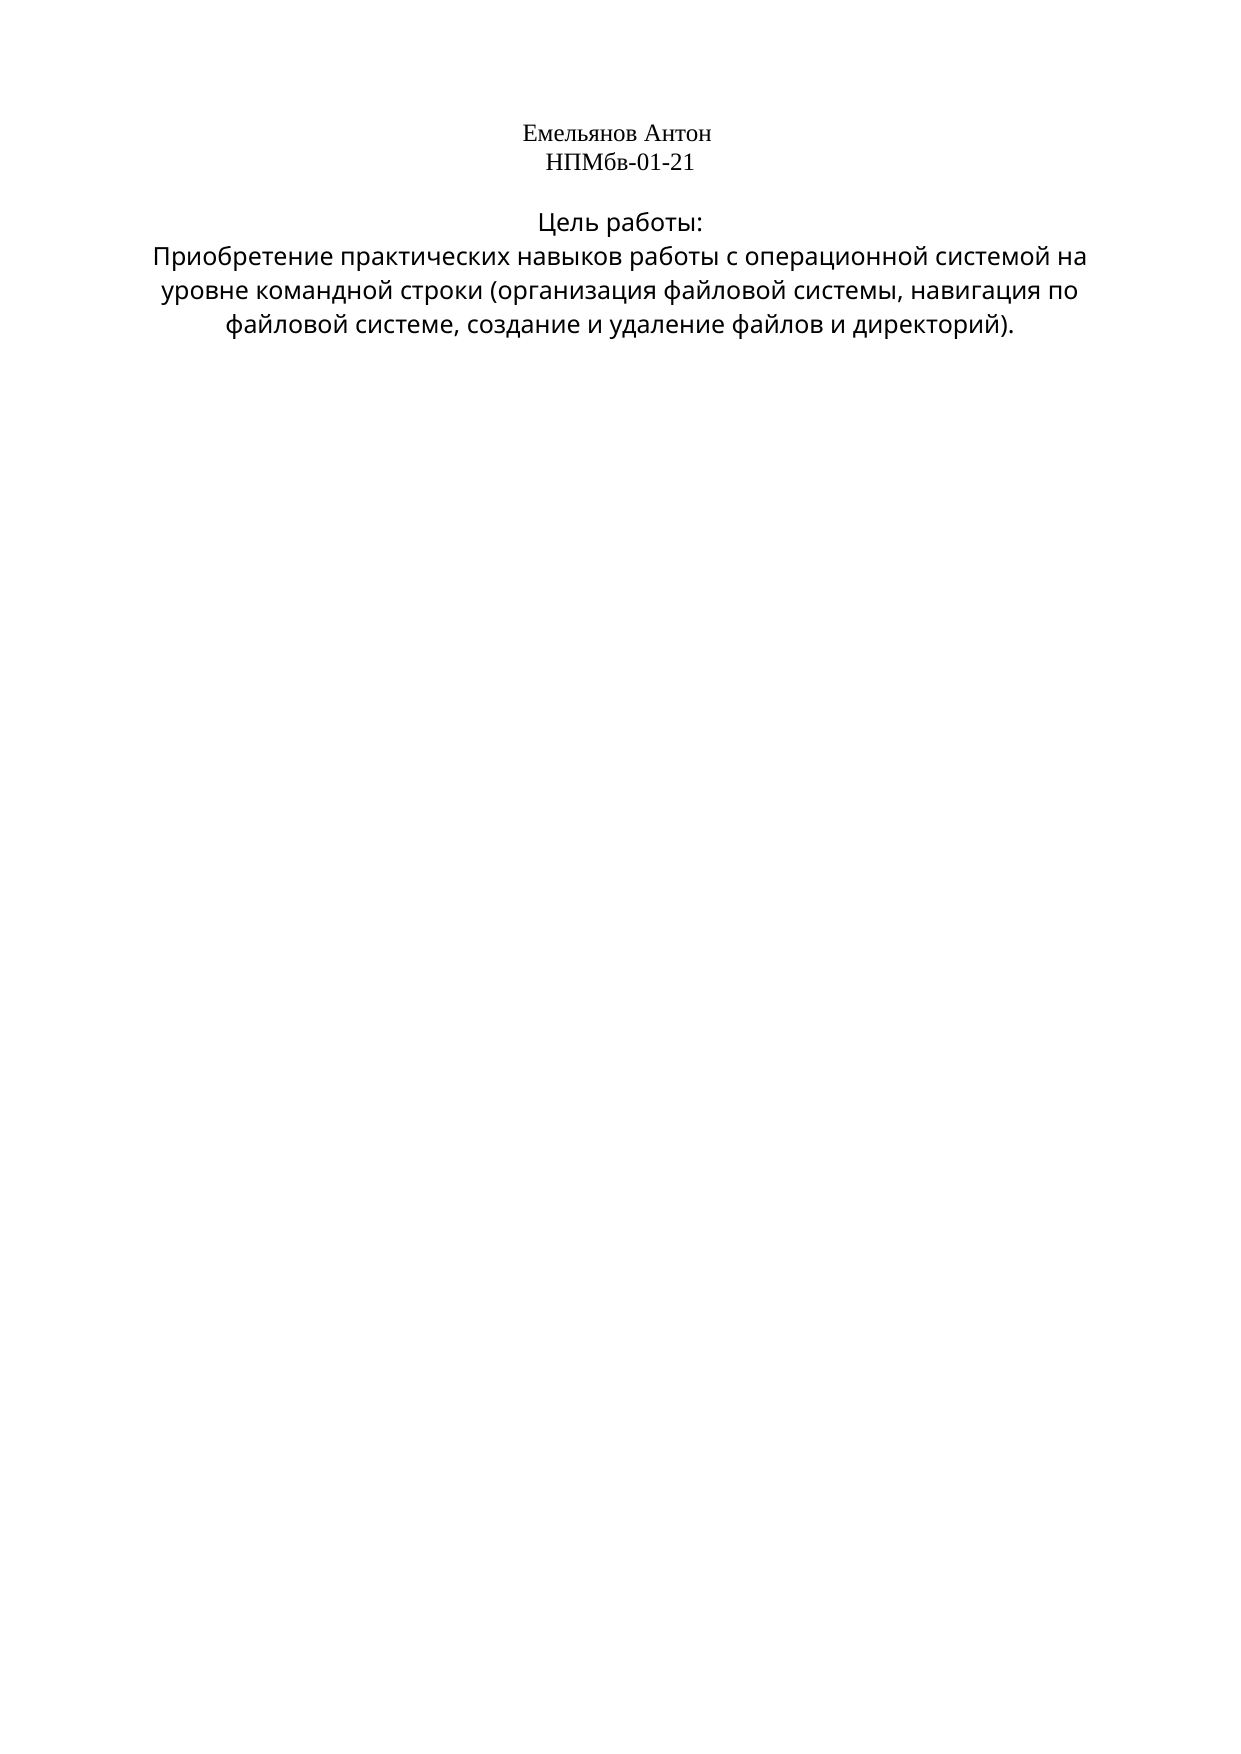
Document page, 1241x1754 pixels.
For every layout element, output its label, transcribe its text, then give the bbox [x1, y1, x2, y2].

text Цель работы: Приобретение практических навыков работы с операционной системой на уровне командной строки (организация файловой системы, навигация по файловой системе, создание и удаление файлов и директорий). [118, 204, 1122, 341]
text Емельянов Антон [118, 118, 1122, 147]
text НПМбв-01-21 [118, 147, 1122, 176]
